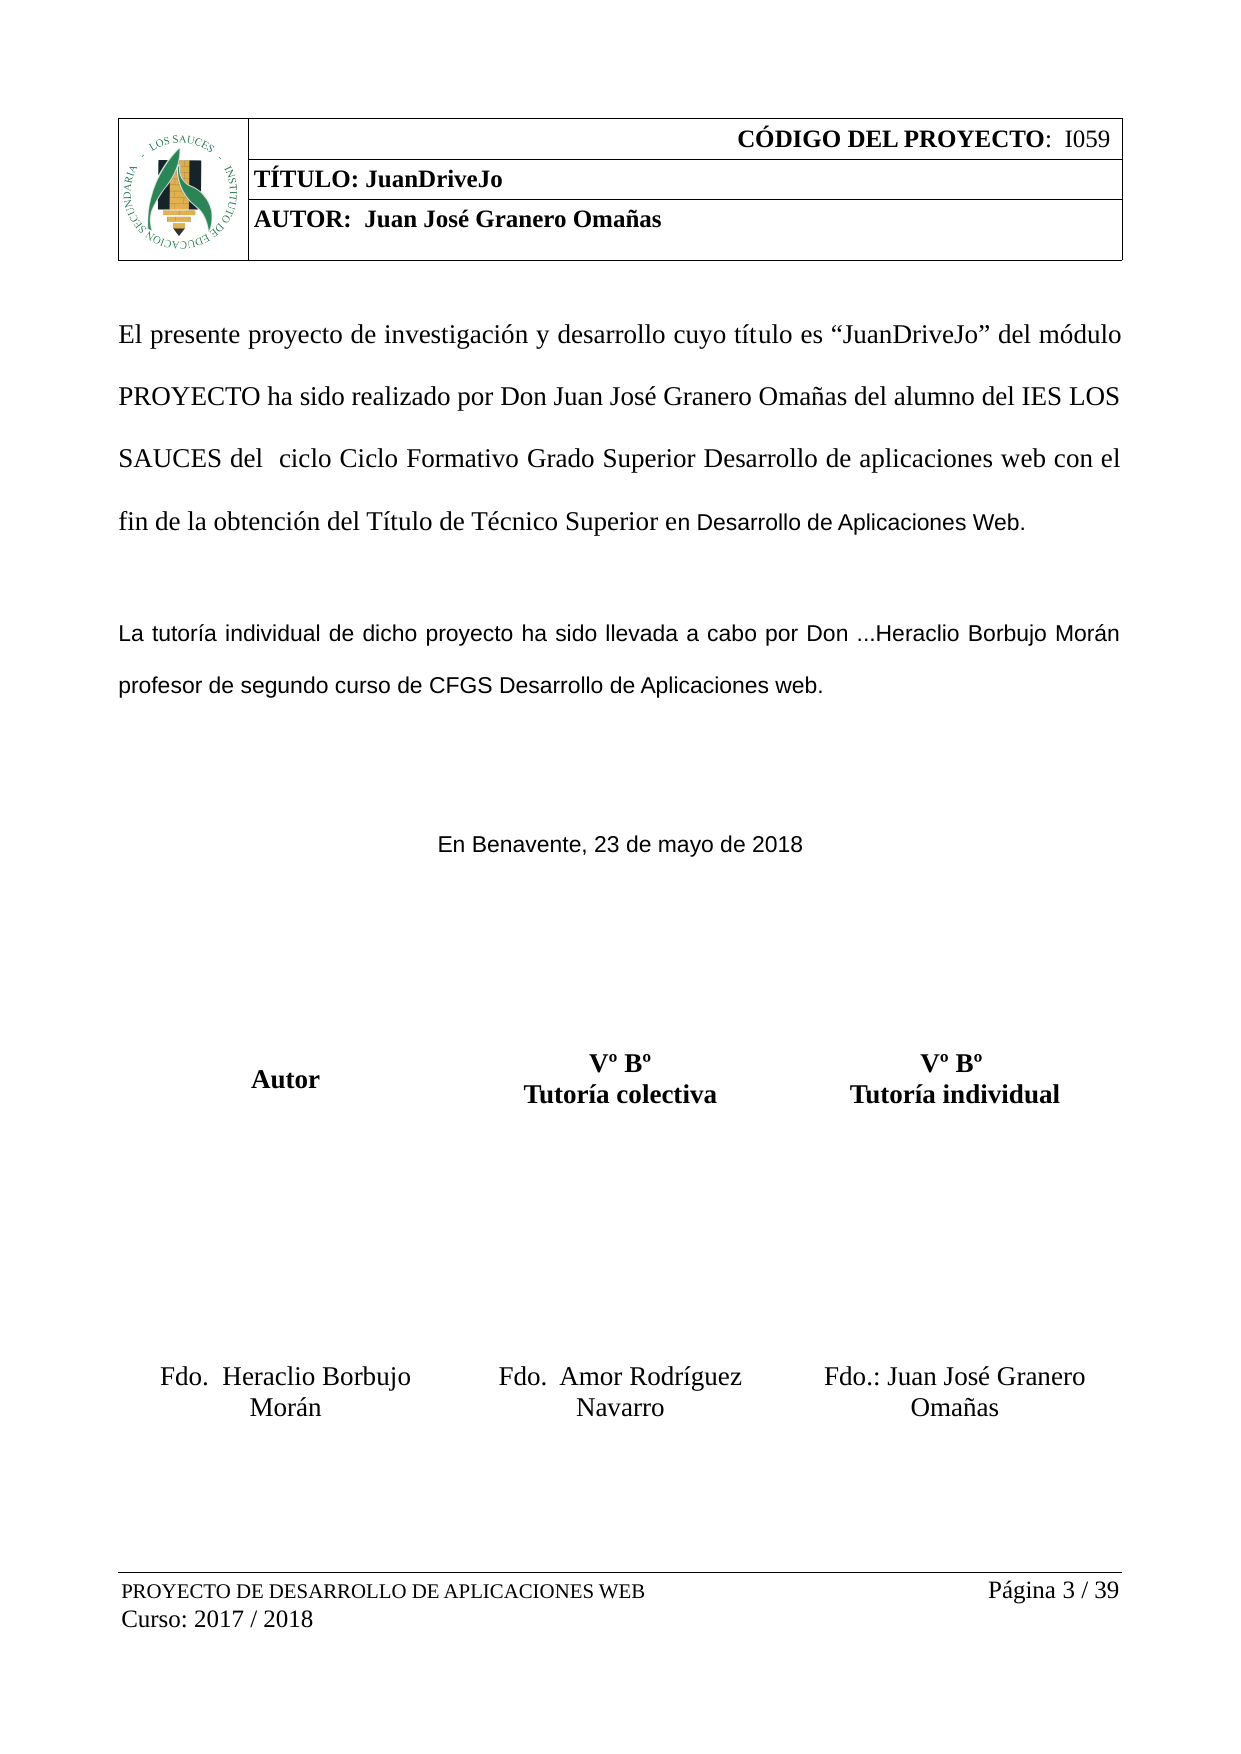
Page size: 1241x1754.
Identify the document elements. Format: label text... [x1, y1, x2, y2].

table_cell [118, 1115, 453, 1354]
table_header Vº Bº Tutoría individual [788, 1041, 1122, 1115]
table_cell [788, 1115, 1122, 1354]
table_header Vº Bº Tutoría colectiva [453, 1041, 787, 1115]
table_cell Fdo. Heraclio Borbujo Morán [118, 1354, 453, 1428]
table_header Autor [118, 1041, 453, 1115]
text El presente proyecto de investigación y desarrollo cuyo título es “JuanDriveJo” del módulo PROYECTO ha sido realizado por Don Juan José Granero Omañas del alumno del IES LOS SAUCES del ciclo Ciclo Formativo Grado Superior Desarrollo de aplicaciones web con el fin de la obtención del Título de Técnico Superior en Desarrollo de Aplicaciones Web. [118, 318, 1122, 536]
text En Benavente, 23 de mayo de 2018 [118, 831, 1122, 857]
text La tutoría individual de dicho proyecto ha sido llevada a cabo por Don ...Heraclio Borbujo Morán profesor de segundo curso de CFGS Desarrollo de Aplicaciones web. [118, 620, 1122, 699]
table_cell Fdo.: Juan José Granero Omañas [788, 1354, 1122, 1428]
table_cell Fdo. Amor Rodríguez Navarro [453, 1354, 787, 1428]
picture [112, 123, 254, 257]
table_cell [453, 1115, 787, 1354]
